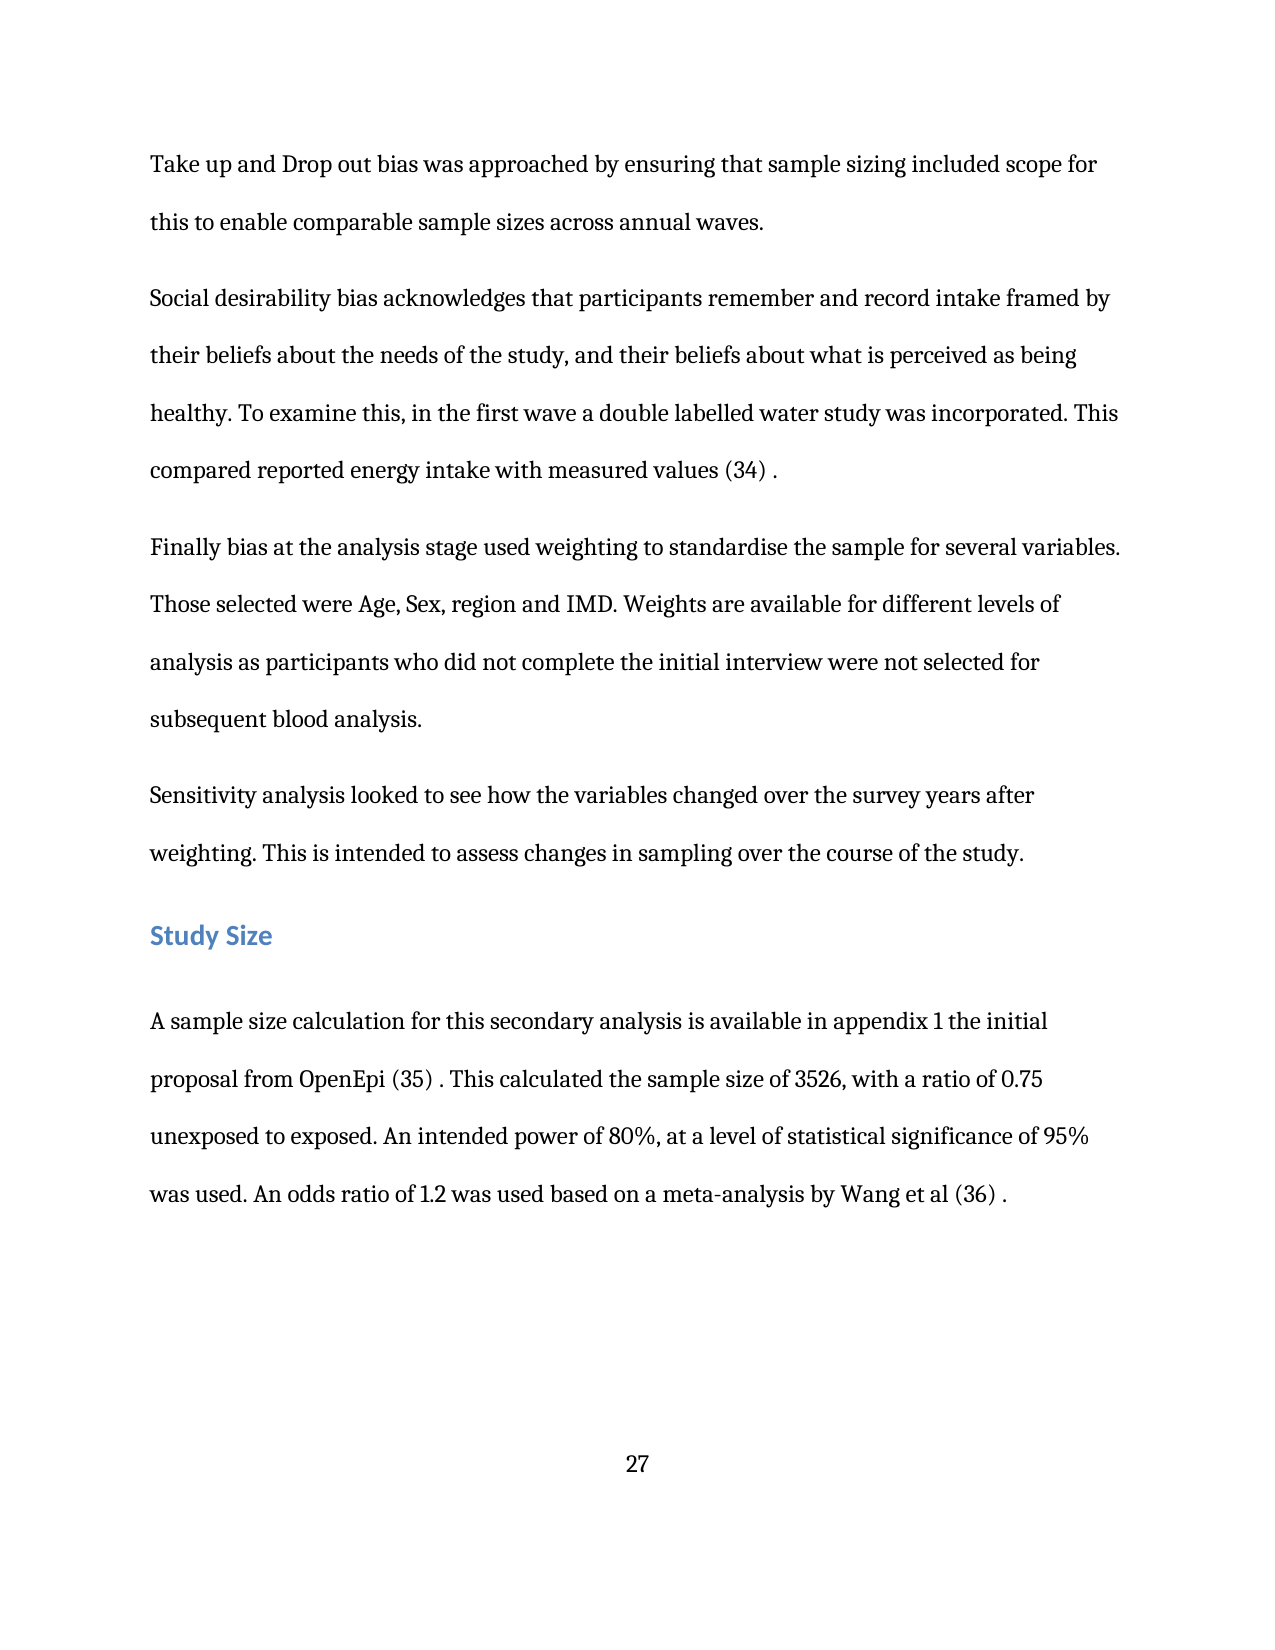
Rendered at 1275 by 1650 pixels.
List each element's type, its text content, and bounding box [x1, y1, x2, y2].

text Take up and Drop out bias was approached by ensuring that sample sizing included scope for this to enable comparable sample sizes across annual waves. [150, 150, 1125, 236]
text Sensitivity analysis looked to see how the variables changed over the survey years after weighting. This is intended to assess changes in sampling over the course of the study. [150, 781, 1125, 867]
text Finally bias at the analysis stage used weighting to standardise the sample for several variables. Those selected were Age, Sex, region and IMD. Weights are available for different levels of analysis as participants who did not complete the initial interview were not selected for subsequent blood analysis. [150, 532, 1125, 734]
text Social desirability bias acknowledges that participants remember and record intake framed by their beliefs about the needs of the study, and their beliefs about what is perceived as being healthy. To examine this, in the first wave a double labelled water study was incorporated. This compared reported energy intake with measured values (34) . [150, 284, 1125, 485]
subtitle Study Size [150, 917, 1125, 953]
text A sample size calculation for this secondary analysis is available in appendix 1 the initial proposal from OpenEpi (35) . This calculated the sample size of 3526, with a ratio of 0.75 unexposed to exposed. An intended power of 80%, at a level of statistical significance of 95% was used. An odds ratio of 1.2 was used based on a meta-analysis by Wang et al (36) . [150, 1007, 1125, 1208]
